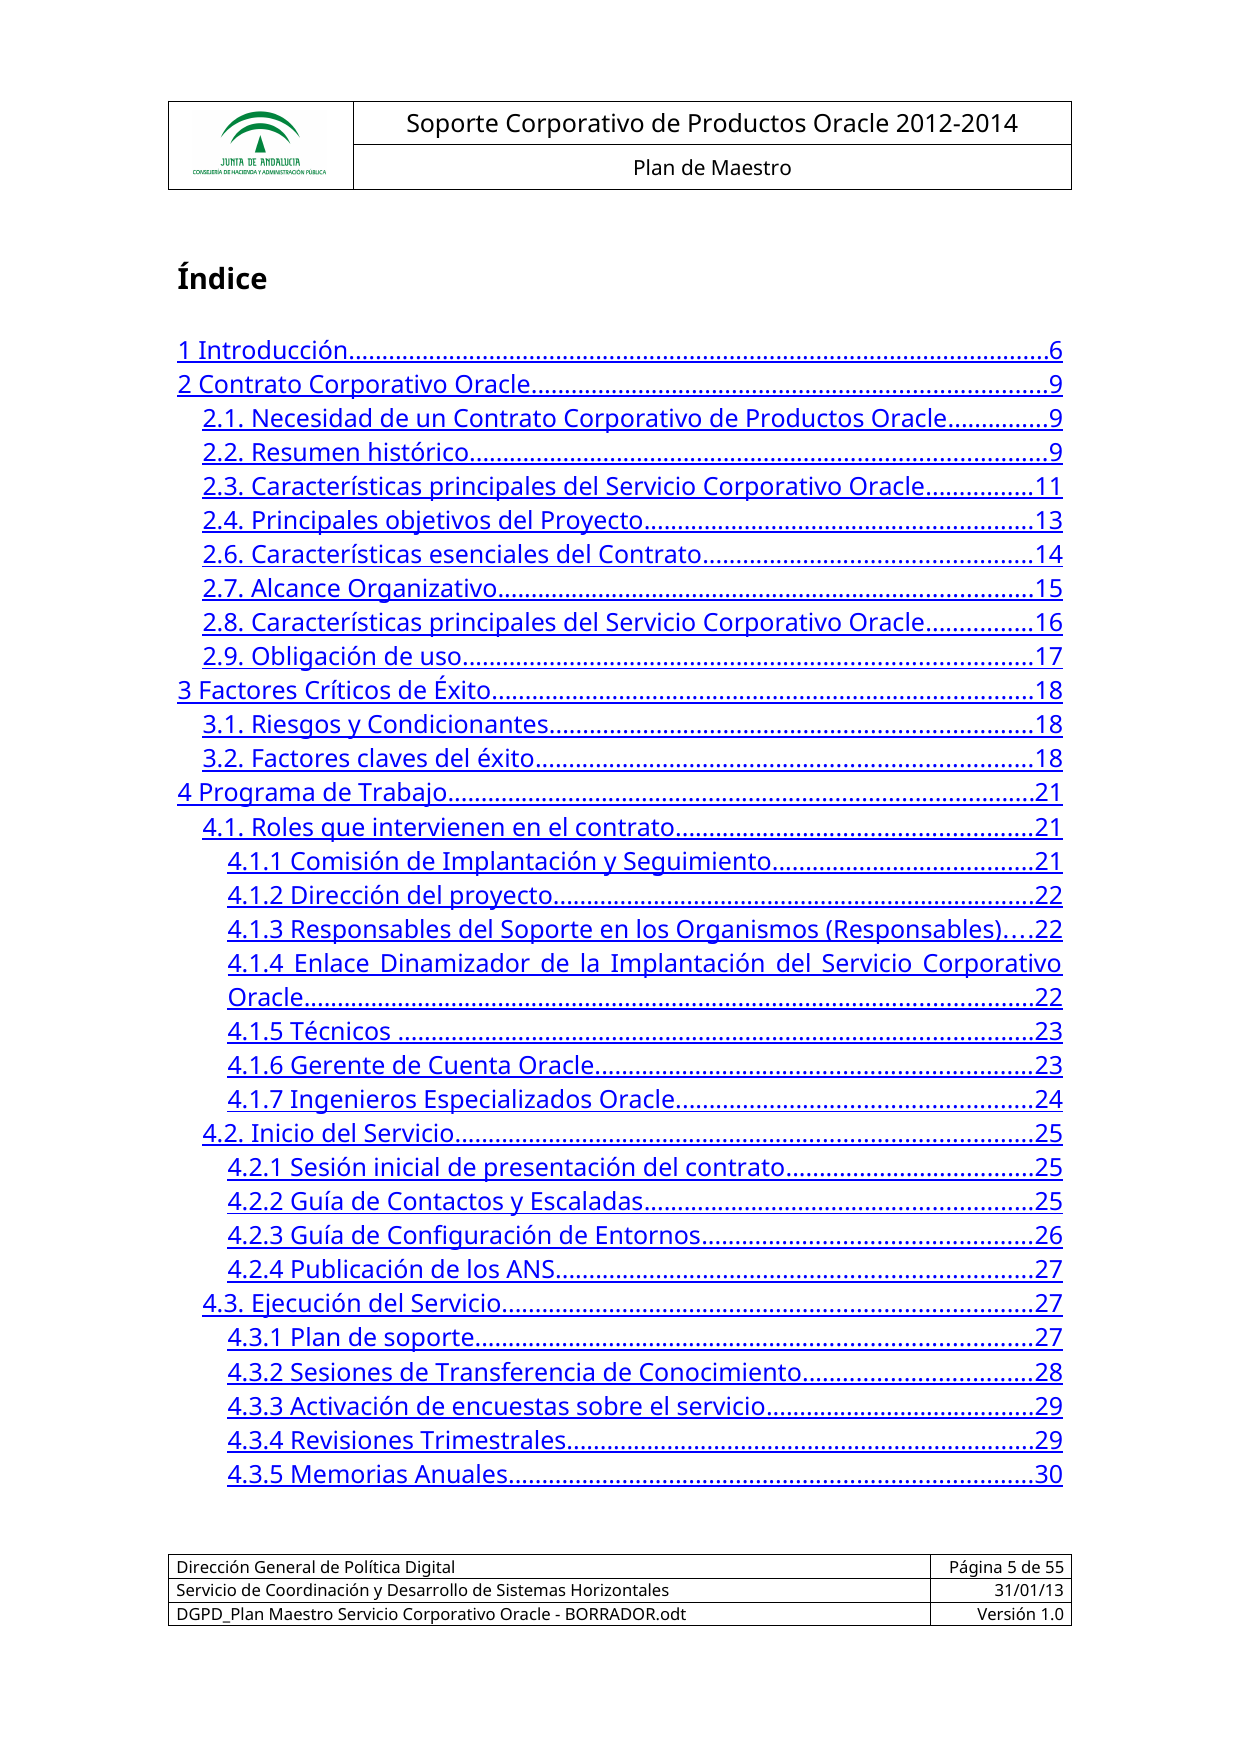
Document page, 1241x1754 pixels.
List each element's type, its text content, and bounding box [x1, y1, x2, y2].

text 4.2.3 Guía de Configuración de Entornos 26 [227, 1218, 1063, 1247]
text 4.1. Roles que intervienen en el contrato 21 [202, 809, 1063, 838]
text 2.3. Características principales del Servicio Corporativo Oracle 11 [202, 468, 1063, 497]
text 3 Factores Críticos de Éxito 18 [177, 673, 1063, 702]
text 2.8. Características principales del Servicio Corporativo Oracle 16 [202, 605, 1063, 634]
text 4.1.7 Ingenieros Especializados Oracle. 24 [227, 1082, 1063, 1111]
text 4.3.2 Sesiones de Transferencia de Conocimiento 28 [227, 1354, 1063, 1383]
text 3.2. Factores claves del éxito 18 [202, 741, 1063, 770]
text 2.4. Principales objetivos del Proyecto 13 [202, 503, 1063, 531]
text 4.3.3 Activación de encuestas sobre el servicio 29 [227, 1388, 1063, 1417]
text [227, 1112, 1063, 1116]
text 4.2. Inicio del Servicio 25 [202, 1116, 1063, 1144]
text 2.1. Necesidad de un Contrato Corporativo de Productos Oracle 9 [202, 400, 1063, 429]
picture [192, 110, 327, 175]
text 4.1.2 Dirección del proyecto 22 [227, 877, 1063, 906]
text [202, 533, 1063, 537]
text 2.7. Alcance Organizativo 15 [202, 571, 1063, 599]
subtitle Índice [177, 258, 1063, 298]
text 4.3.4 Revisiones Trimestrales 29 [227, 1422, 1063, 1451]
text 2.2. Resumen histórico 9 [202, 434, 1063, 463]
text 4.2.2 Guía de Contactos y Escaladas 25 [227, 1184, 1063, 1213]
text 4.3.5 Memorias Anuales 30 [227, 1456, 1063, 1485]
text 4.1.6 Gerente de Cuenta Oracle. 23 [227, 1048, 1063, 1076]
text [227, 1078, 1063, 1082]
text 3.1. Riesgos y Condicionantes. 18 [202, 707, 1063, 736]
text [202, 1146, 1063, 1150]
text 4.1.5 Técnicos 23 [227, 1013, 1063, 1042]
text 4.2.4 Publicación de los ANS 27 [227, 1252, 1063, 1281]
text 4.1.1 Comisión de Implantación y Seguimiento 21 [227, 843, 1063, 872]
text [227, 1044, 1063, 1048]
text [202, 499, 1063, 503]
text 4 Programa de Trabajo 21 [177, 775, 1063, 804]
text 4.3. Ejecución del Servicio 27 [202, 1286, 1063, 1315]
text 4.1.3 Responsables del Soporte en los Organismos (Responsables) 22 [227, 911, 1063, 940]
text 4.2.1 Sesión inicial de presentación del contrato 25 [227, 1150, 1063, 1179]
text 2.9. Obligación de uso 17 [202, 639, 1063, 668]
text [202, 669, 1063, 673]
text 2 Contrato Corporativo Oracle 9 [177, 366, 1063, 395]
text 4.1.4 Enlace Dinamizador de la Implantación del Servicio Corporativo Oracle 22 [227, 975, 1063, 1008]
text 4.3.1 Plan de soporte 27 [227, 1320, 1063, 1349]
text 2.6. Características esenciales del Contrato 14 [202, 537, 1063, 566]
text 4.1.4 Enlace Dinamizador de la Implantación del Servicio Corporativo Oracle 22 [227, 945, 1063, 974]
text [202, 567, 1063, 571]
text [202, 601, 1063, 605]
text [227, 1214, 1063, 1218]
text 1 Introducción 6 [177, 332, 1063, 361]
